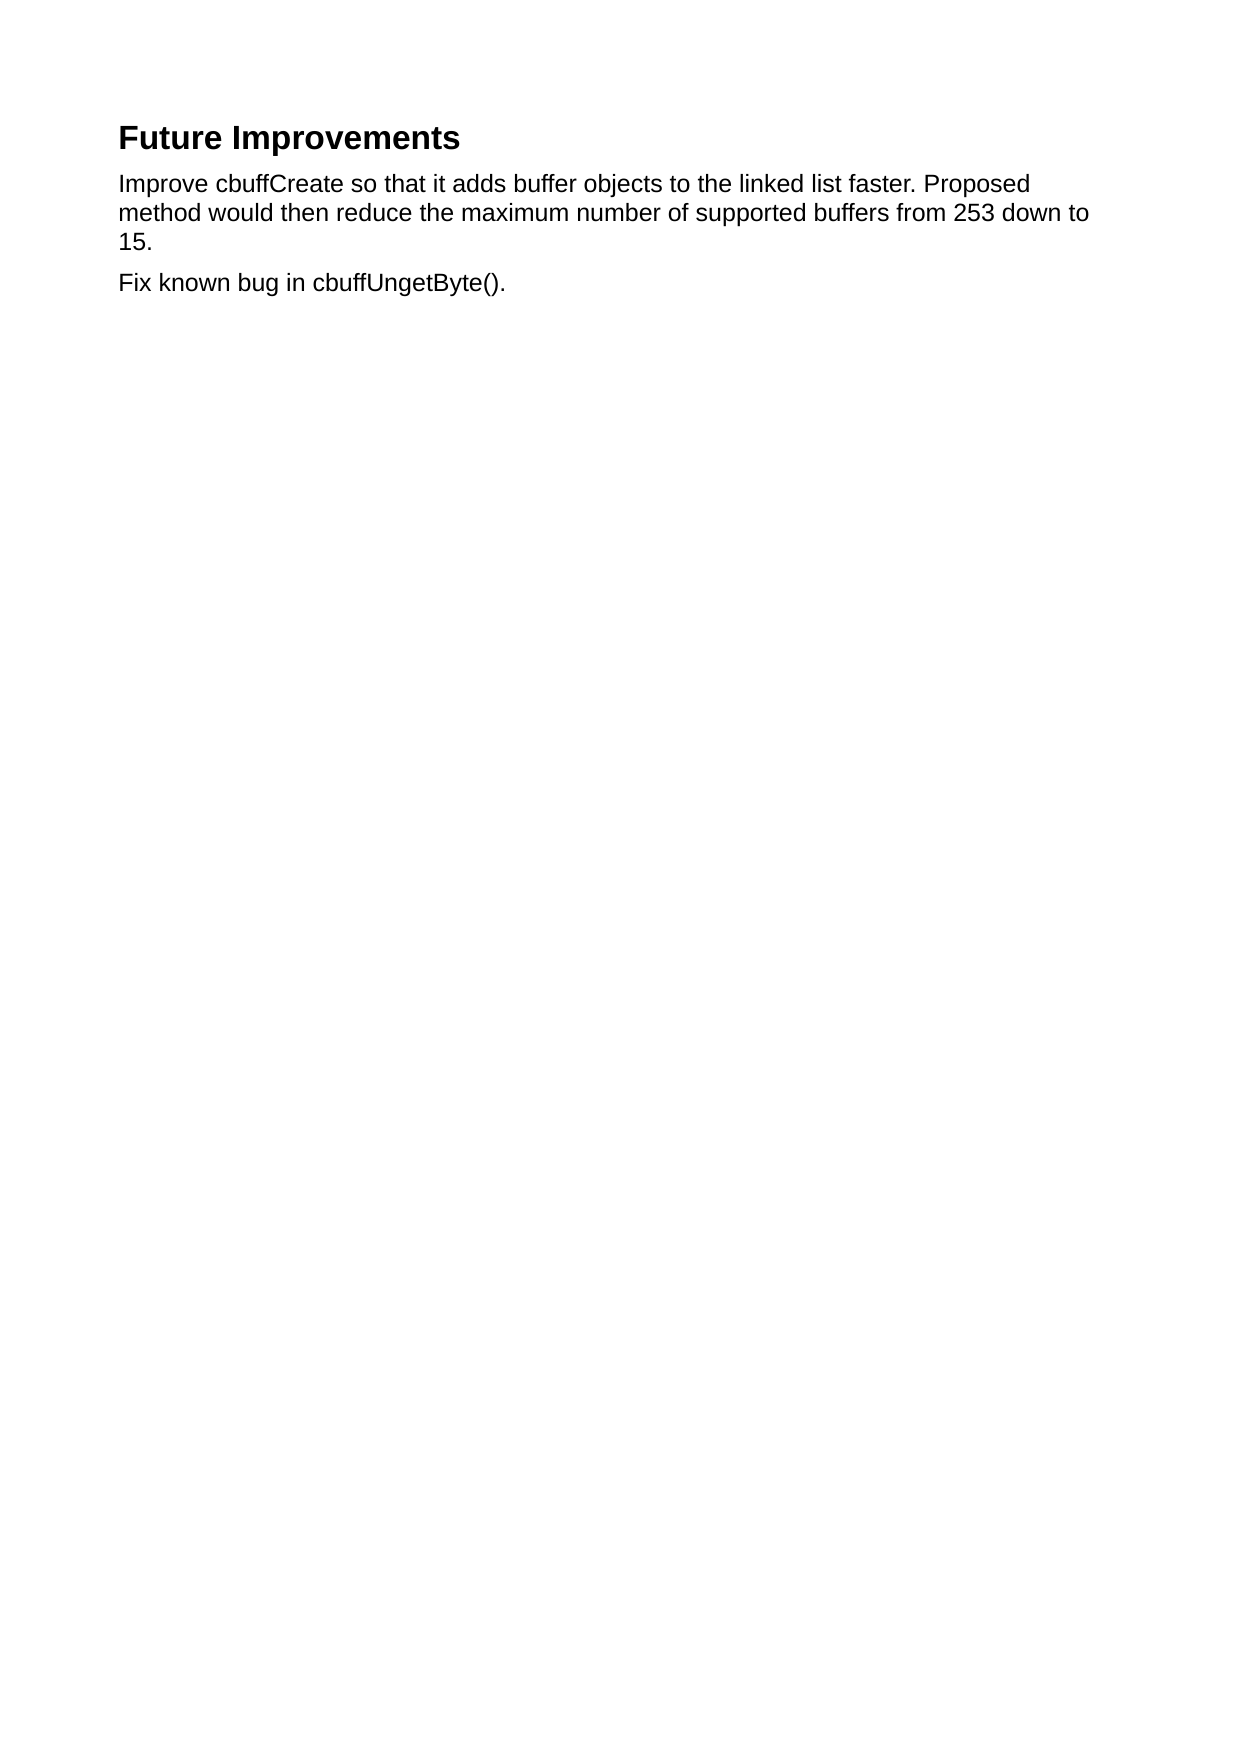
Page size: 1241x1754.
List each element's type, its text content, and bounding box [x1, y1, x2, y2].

subtitle Future Improvements [118, 118, 1122, 157]
text Improve cbuffCreate so that it adds buffer objects to the linked list faster. Proposed method would then reduce the maximum number of supported buffers from 253 down to 15. [118, 169, 1122, 256]
text Fix known bug in cbuffUngetByte(). [118, 268, 1122, 297]
